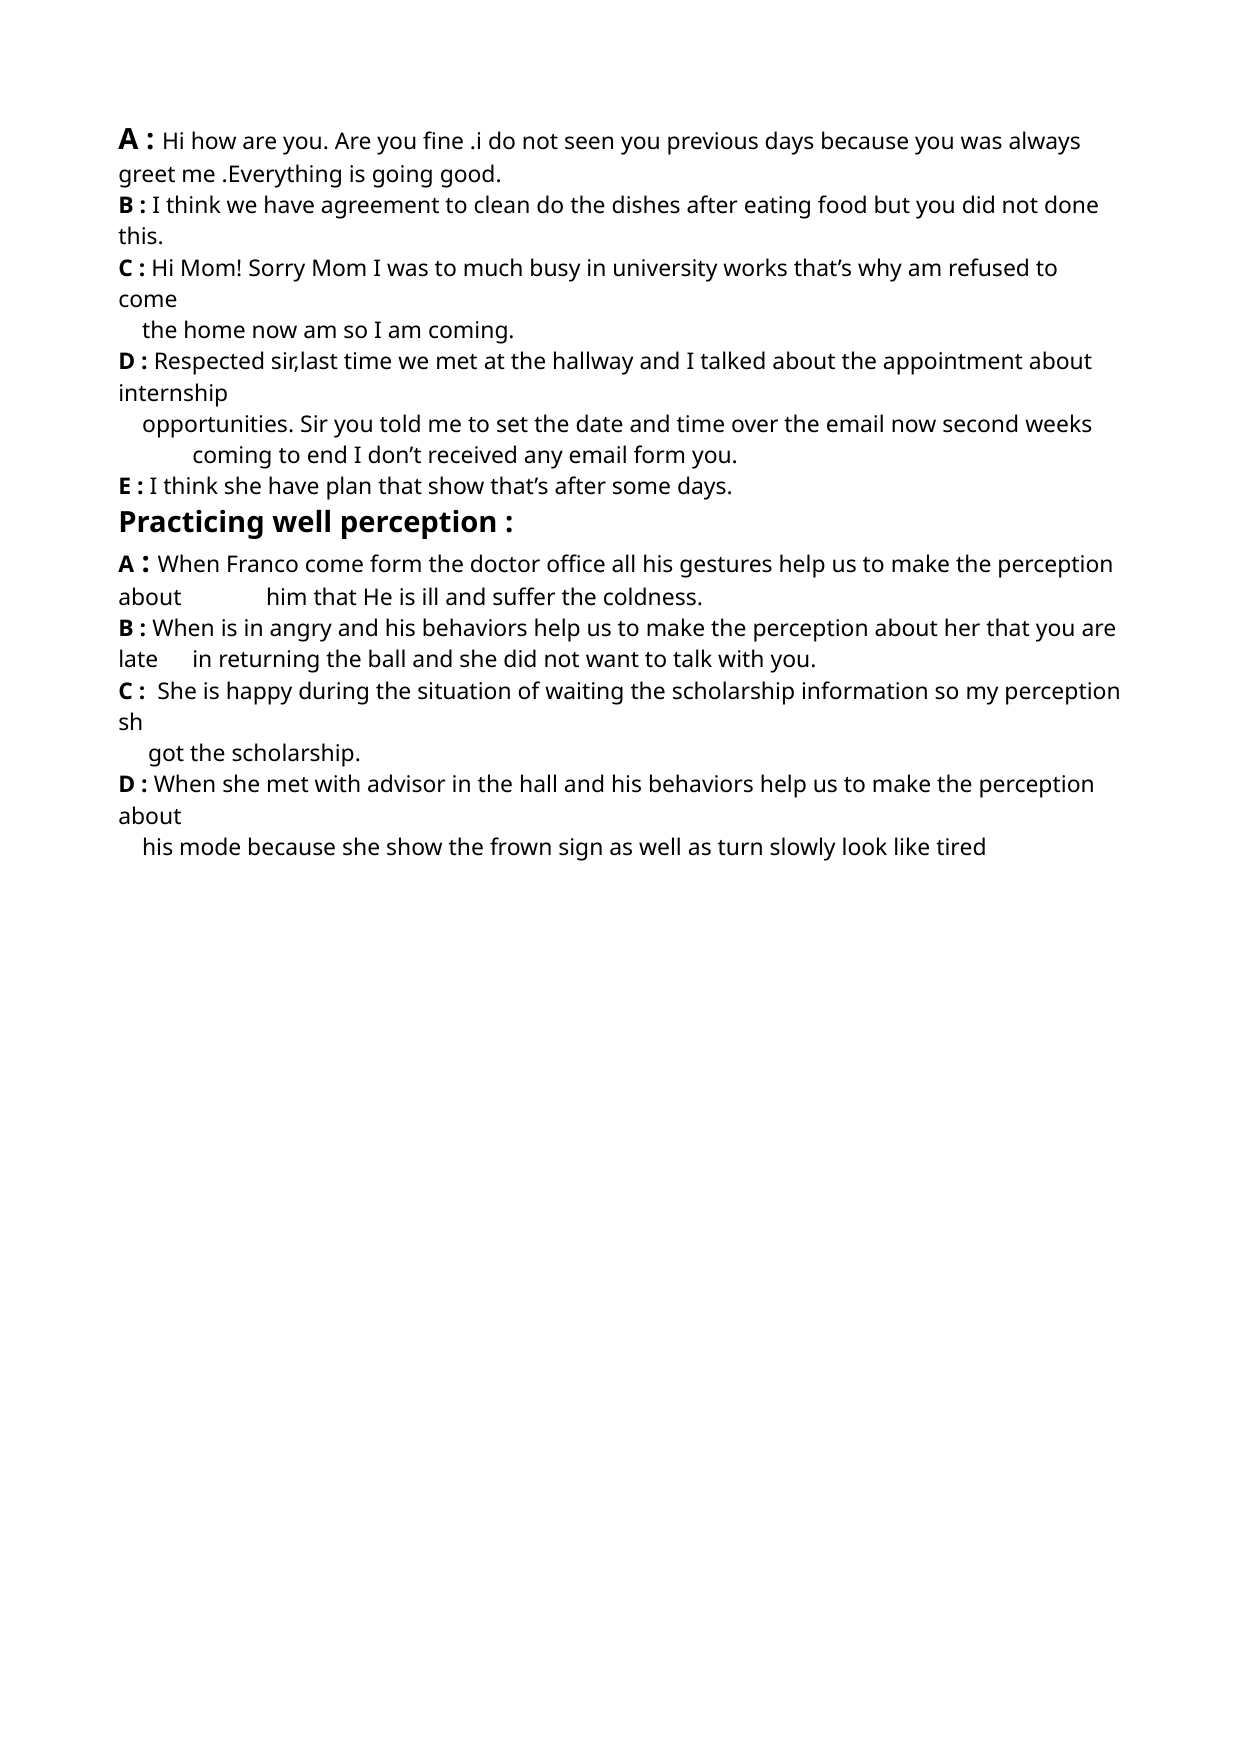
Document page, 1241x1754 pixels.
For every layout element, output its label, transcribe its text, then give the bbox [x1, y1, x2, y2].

text got the scholarship. [118, 737, 1122, 768]
text B : I think we have agreement to clean do the dishes after eating food but you did not done this. [118, 189, 1122, 252]
text A : Hi how are you. Are you fine .i do not seen you previous days because you was always greet me .Everything is going good. [118, 118, 1122, 189]
text opportunities. Sir you told me to set the date and time over the email now second weeks coming to end I don’t received any email form you. [118, 408, 1122, 470]
text A : When Franco come form the doctor office all his gestures help us to make the perception about him that He is ill and suffer the coldness. [118, 541, 1122, 612]
text D : Respected sir,last time we met at the hallway and I talked about the appointment about internship [118, 345, 1122, 408]
text his mode because she show the frown sign as well as turn slowly look like tired [118, 831, 1122, 862]
text B : When is in angry and his behaviors help us to make the perception about her that you are late in returning the ball and she did not want to talk with you. [118, 612, 1122, 675]
text C : She is happy during the situation of waiting the scholarship information so my perception sh [118, 675, 1122, 737]
text the home now am so I am coming. [118, 314, 1122, 345]
text E : I think she have plan that show that’s after some days. [118, 470, 1122, 502]
text C : Hi Mom! Sorry Mom I was to much busy in university works that’s why am refused to come [118, 252, 1122, 314]
text D : When she met with advisor in the hall and his behaviors help us to make the perception about [118, 768, 1122, 831]
text Practicing well perception : [118, 502, 1122, 541]
